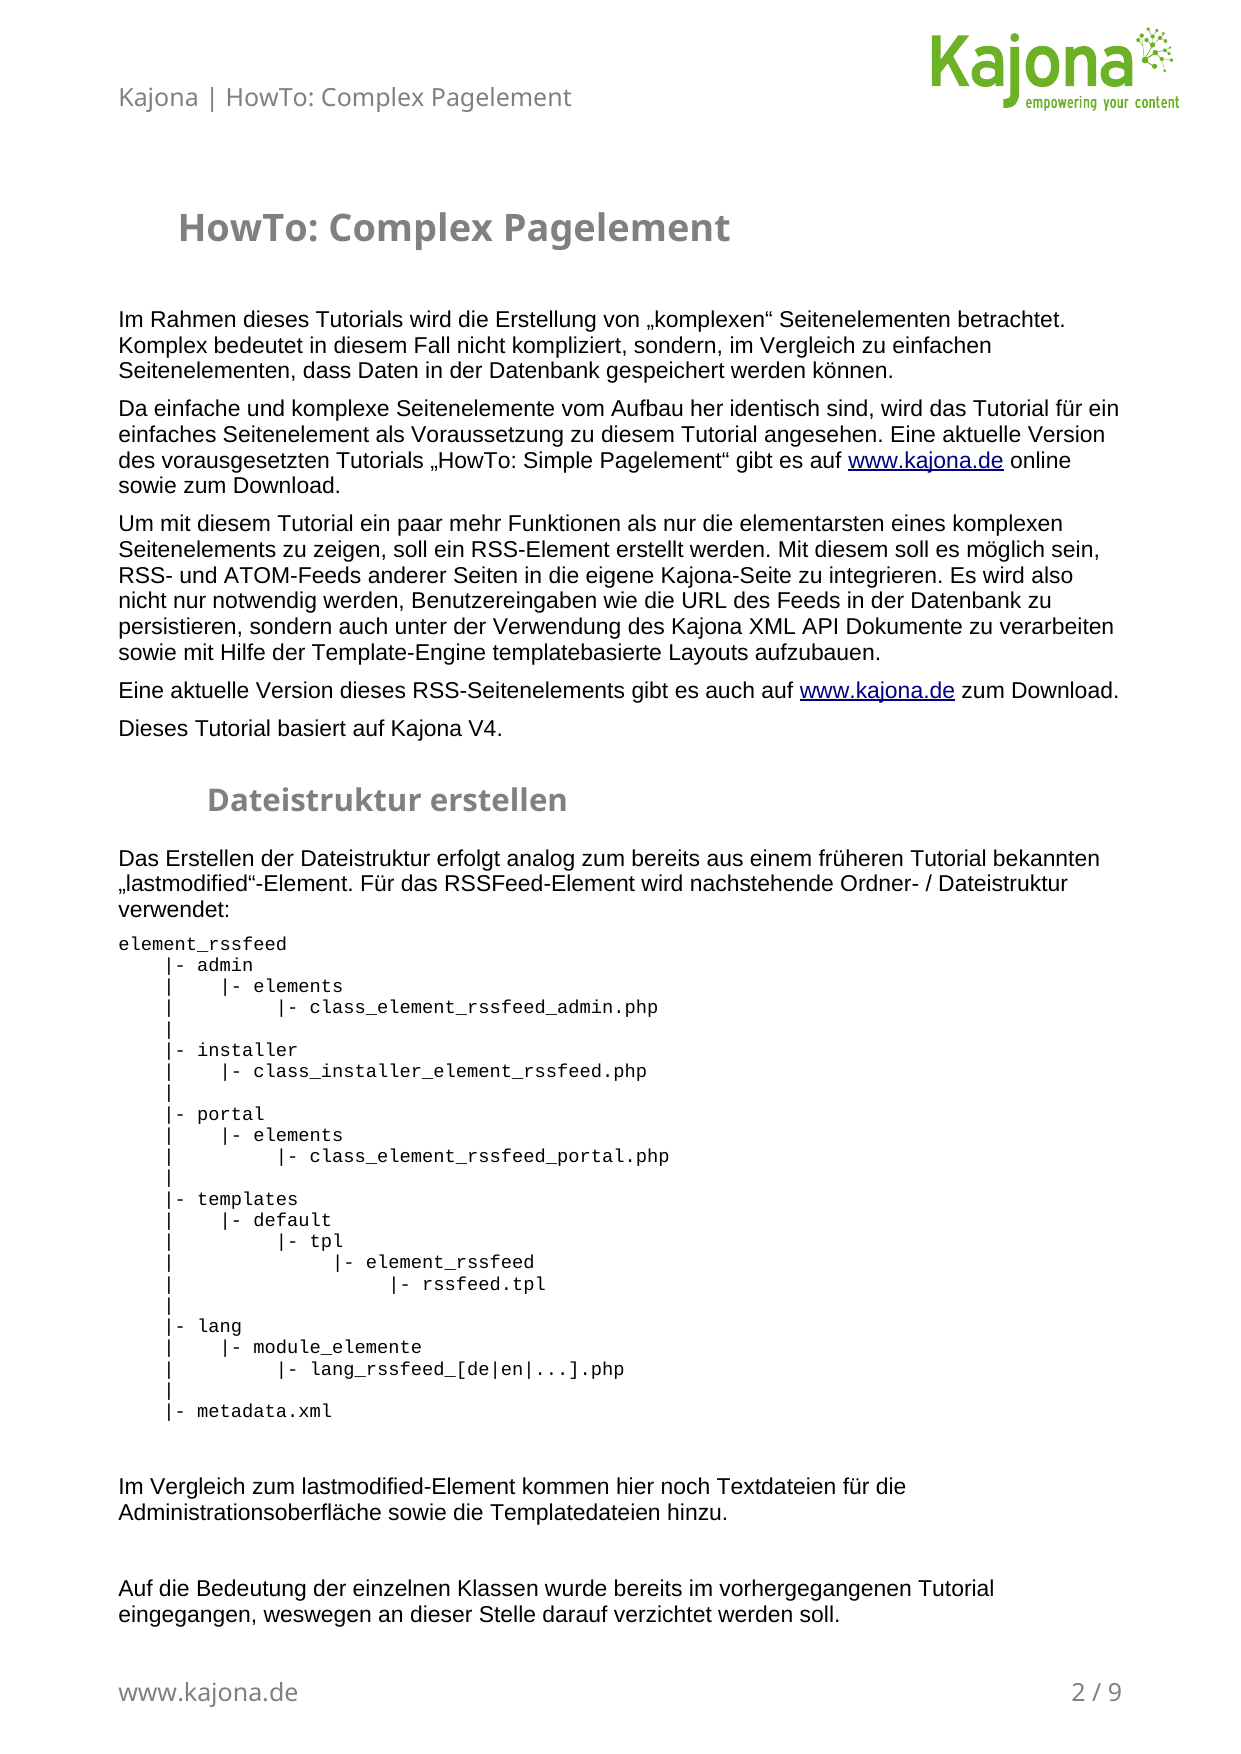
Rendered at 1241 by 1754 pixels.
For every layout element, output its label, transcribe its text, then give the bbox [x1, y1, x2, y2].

text Dieses Tutorial basiert auf Kajona V4. [118, 716, 1122, 741]
text Das Erstellen der Dateistruktur erfolgt analog zum bereits aus einem früheren Tutorial bekannten „lastmodified“-Element. Für das RSSFeed-Element wird nachstehende Ordner- / Dateistruktur verwendet: [118, 845, 1122, 922]
text Da einfache und komplexe Seitenelemente vom Aufbau her identisch sind, wird das Tutorial für ein einfaches Seitenelement als Voraussetzung zu diesem Tutorial angesehen. Eine aktuelle Version des vorausgesetzten Tutorials „HowTo: Simple Pagelement“ gibt es auf www.kajona.de online sowie zum Download. [118, 396, 1122, 499]
text Im Vergleich zum lastmodified-Element kommen hier noch Textdateien für die Administrationsoberfläche sowie die Templatedateien hinzu. [118, 1474, 1122, 1525]
text Im Rahmen dieses Tutorials wird die Erstellung von „komplexen“ Seitenelementen betrachtet. Komplex bedeutet in diesem Fall nicht kompliziert, sondern, im Vergleich zu einfachen Seitenelementen, dass Daten in der Datenbank gespeichert werden können. [118, 307, 1122, 384]
subtitle Dateistruktur erstellen [118, 778, 1122, 821]
text Eine aktuelle Version dieses RSS-Seitenelements gibt es auch auf www.kajona.de zum Download. [118, 677, 1122, 703]
text element_rssfeed |- admin | |- elements | |- class_element_rssfeed_admin.php | |- installer | |- class_installer_element_rssfeed.php | |- portal | |- elements | |- class_element_rssfeed_portal.php | |- templates | |- default | |- tpl | |- element_rssfeed | |- rssfeed.tpl | |- lang | |- module_elemente | |- lang_rssfeed_[de|en|...].php | |- metadata.xml [118, 934, 1122, 1423]
text Um mit diesem Tutorial ein paar mehr Funktionen als nur die elementarsten eines komplexen Seitenelements zu zeigen, soll ein RSS-Element erstellt werden. Mit diesem soll es möglich sein, RSS- und ATOM-Feeds anderer Seiten in die eigene Kajona-Seite zu integrieren. Es wird also nicht nur notwendig werden, Benutzereingaben wie die URL des Feeds in der Datenbank zu persistieren, sondern auch unter der Verwendung des Kajona XML API Dokumente zu verarbeiten sowie mit Hilfe der Template-Engine templatebasierte Layouts aufzubauen. [118, 511, 1122, 665]
subtitle HowTo: Complex Pagelement [118, 201, 1122, 253]
text Auf die Bedeutung der einzelnen Klassen wurde bereits im vorhergegangenen Tutorial eingegangen, weswegen an dieser Stelle darauf verzichtet werden soll. [118, 1576, 1122, 1627]
